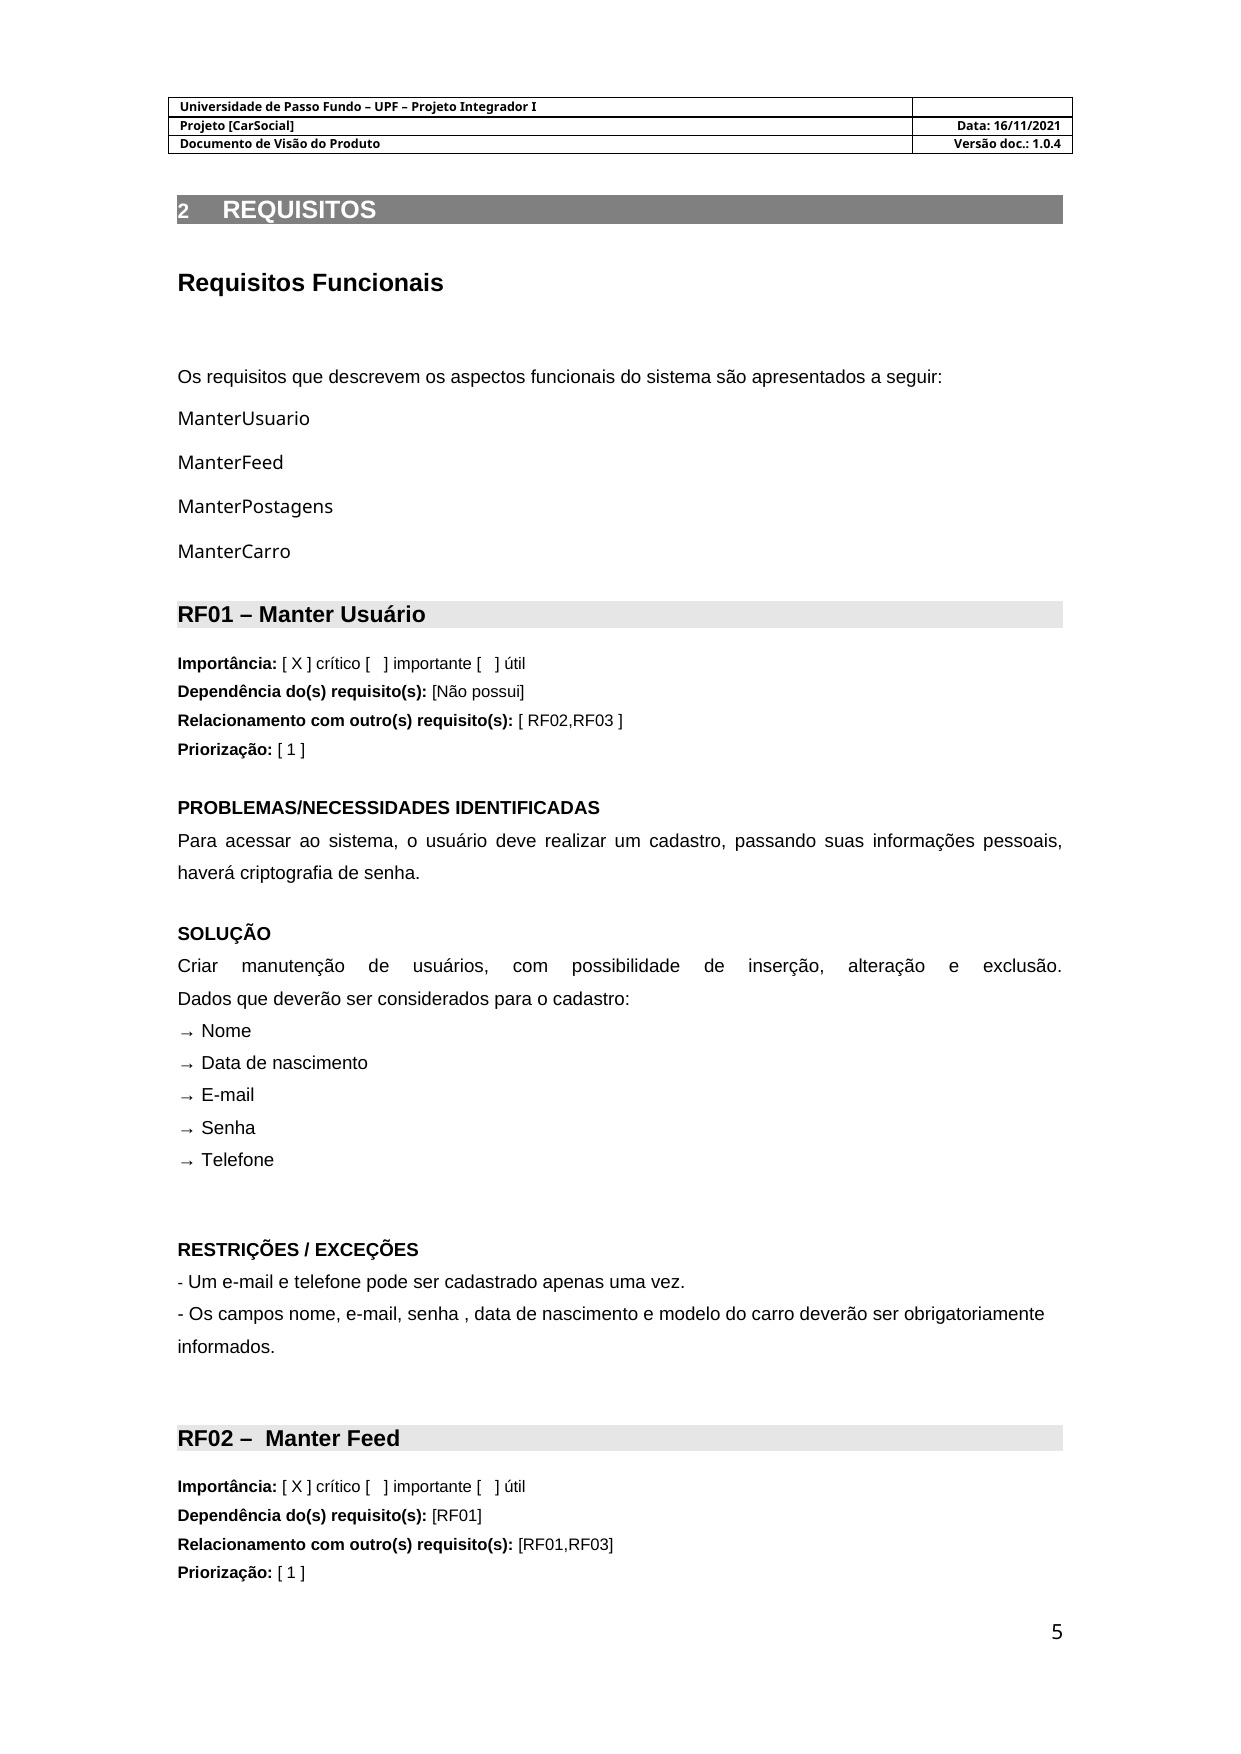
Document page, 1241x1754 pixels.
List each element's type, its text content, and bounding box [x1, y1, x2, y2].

text Para acessar ao sistema, o usuário deve realizar um cadastro, passando suas informações pessoais, haverá criptografia de senha. [177, 829, 1063, 883]
text Requisitos Funcionais [177, 267, 1063, 296]
text ManterPostagens [177, 494, 1063, 519]
text SOLUÇÃO [177, 923, 1063, 944]
text - Um e-mail e telefone pode ser cadastrado apenas uma vez. - Os campos nome, e-mail, senha , data de nascimento e modelo do carro deverão ser obrigatoriamente informados. [177, 1271, 1063, 1357]
text ManterCarro [177, 538, 1063, 564]
text → Nome → Data de nascimento → E-mail → Senha [177, 1020, 1063, 1138]
text ManterUsuario [177, 405, 1063, 430]
text Importância: [ X ] crítico [ ] importante [ ] útil Dependência do(s) requisito(s): [Não possui] Relacionamento com outro(s) requisito(s): [ RF02,RF03 ] Priorização: [ 1 ] [177, 653, 1063, 759]
text RESTRIÇÕES / EXCEÇÕES [177, 1239, 1063, 1260]
text Os requisitos que descrevem os aspectos funcionais do sistema são apresentados a seguir: [177, 366, 1063, 388]
text ManterFeed [177, 449, 1063, 475]
text Criar manutenção de usuários, com possibilidade de inserção, alteração e exclusão. Dados que deverão ser considerados para o cadastro: [177, 955, 1063, 1009]
text PROBLEMAS/NECESSIDADES IDENTIFICADAS [177, 797, 1063, 819]
text → Telefone [177, 1149, 1063, 1170]
text RF02 – Manter Feed [177, 1425, 1063, 1451]
text RF01 – Manter Usuário [177, 601, 1063, 628]
list REQUISITOS [177, 195, 1063, 224]
text Importância: [ X ] crítico [ ] importante [ ] útil Dependência do(s) requisito(s): [RF01] Relacionamento com outro(s) requisito(s): [RF01,RF03] Priorização: [ 1 ] [177, 1477, 1063, 1582]
